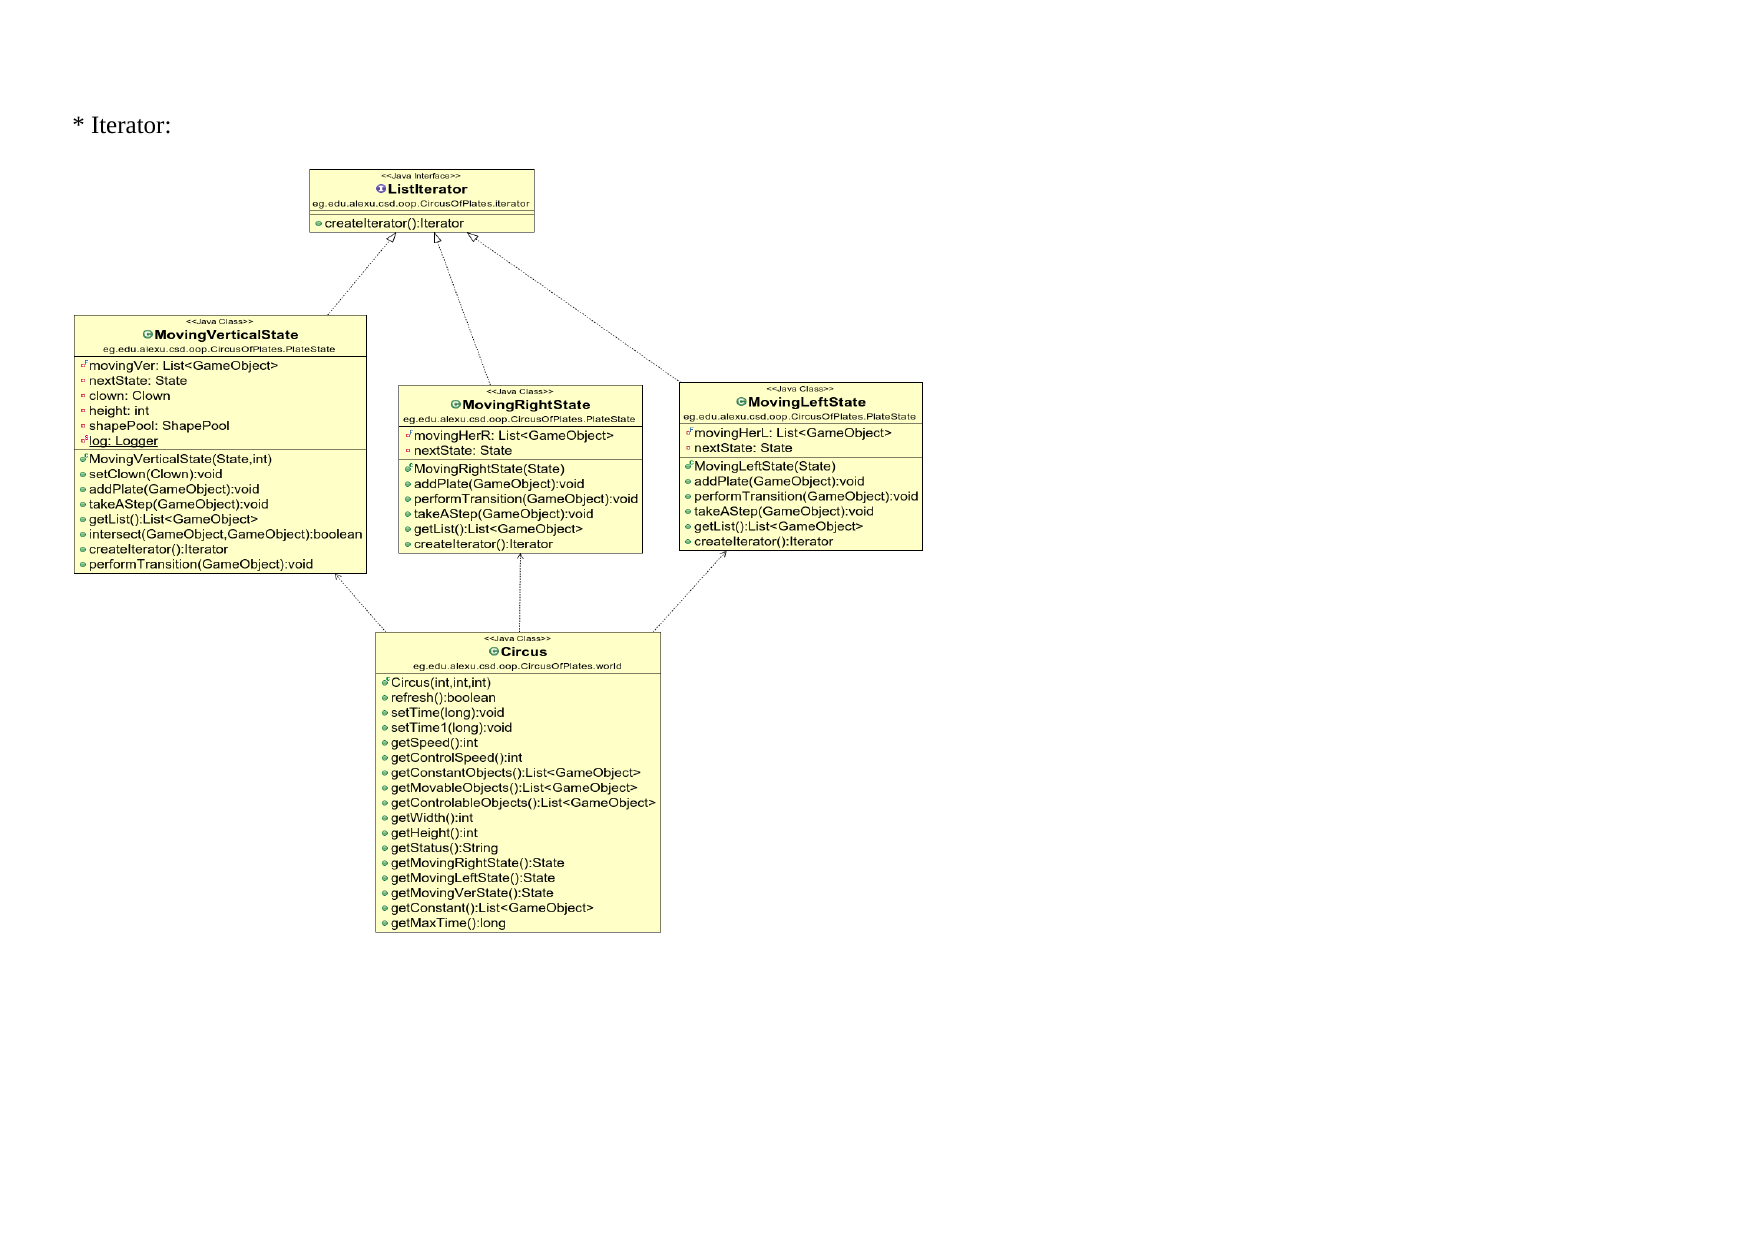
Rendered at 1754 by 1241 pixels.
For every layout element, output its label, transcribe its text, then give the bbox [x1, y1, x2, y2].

text * Iterator: [72, 110, 1691, 138]
picture [72, 167, 925, 934]
